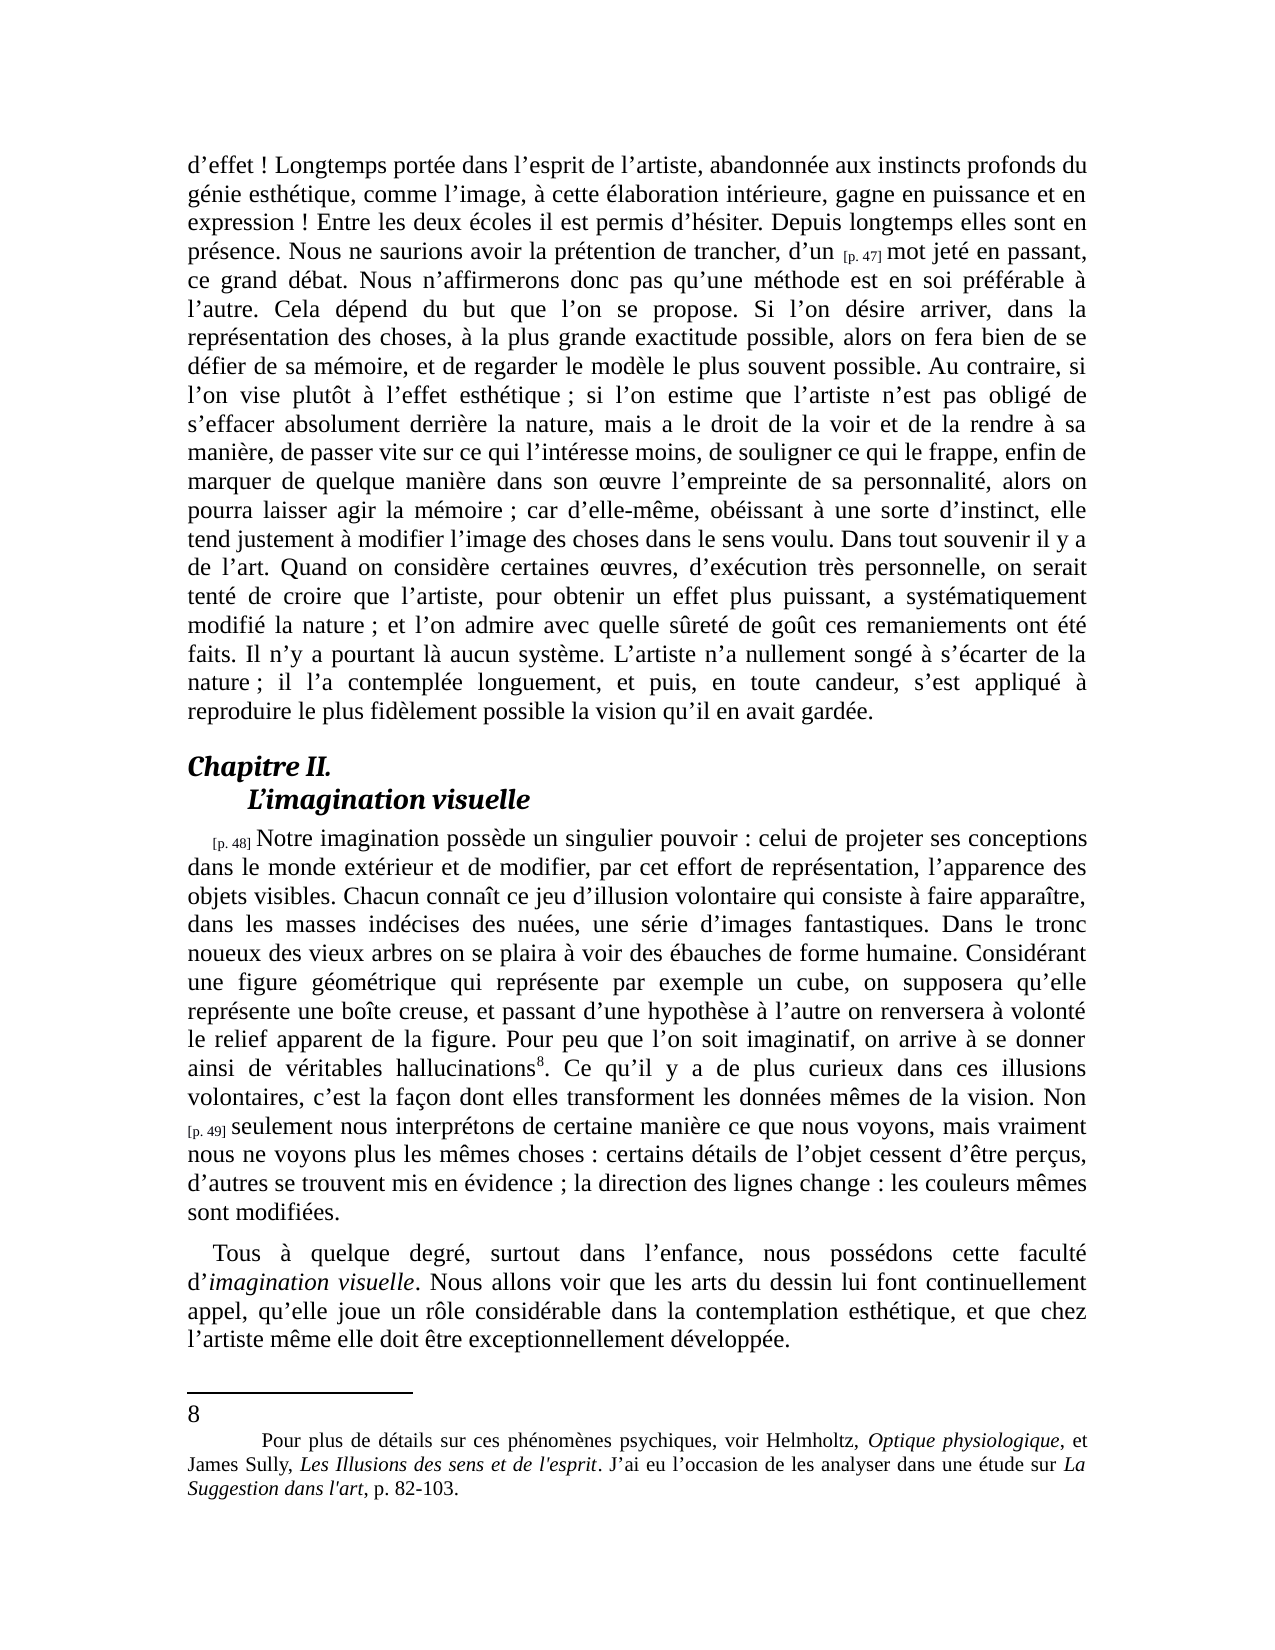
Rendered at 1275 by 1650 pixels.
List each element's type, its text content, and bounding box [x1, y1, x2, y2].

text Pour plus de détails sur ces phénomènes psychiques, voir Helmholtz, Optique physiologique, et James Sully, Les Illusions des sens et de l'esprit. J’ai eu l’occasion de les analyser dans une étude sur La Suggestion dans l'art, p. 82-103. [187, 1428, 1087, 1500]
text Tous à quelque degré, surtout dans l’enfance, nous possédons cette faculté d’imagination visuelle. Nous allons voir que les arts du dessin lui font continuellement appel, qu’elle joue un rôle considérable dans la contemplation esthétique, et que chez l’artiste même elle doit être exceptionnellement développée. [187, 1238, 1087, 1353]
subtitle Chapitre II. L’imagination visuelle [187, 750, 1087, 817]
text [p. 48] Notre imagination possède un singulier pouvoir : celui de projeter ses conceptions dans le monde extérieur et de modifier, par cet effort de représentation, l’apparence des objets visibles. Chacun connaît ce jeu d’illusion volontaire qui consiste à faire apparaître, dans les masses indécises des nuées, une série d’images fantastiques. Dans le tronc noueux des vieux arbres on se plaira à voir des ébauches de forme humaine. Considérant une figure géométrique qui représente par exemple un cube, on supposera qu’elle représente une boîte creuse, et passant d’une hypothèse à l’autre on renversera à volonté le relief apparent de la figure. Pour peu que l’on soit imaginatif, on arrive à se donner ainsi de véritables hallucinations. Ce qu’il y a de plus curieux dans ces illusions volontaires, c’est la façon dont elles transforment les données mêmes de la vision. Non [p. 49] seulement nous interprétons de certaine manière ce que nous voyons, mais vraiment nous ne voyons plus les mêmes choses : certains détails de l’objet cessent d’être perçus, d’autres se trouvent mis en évidence ; la direction des lignes change : les couleurs mêmes sont modifiées. [187, 823, 1087, 1226]
text d’effet ! Longtemps portée dans l’esprit de l’artiste, abandonnée aux instincts profonds du génie esthétique, comme l’image, à cette élaboration intérieure, gagne en puissance et en expression ! Entre les deux écoles il est permis d’hésiter. Depuis longtemps elles sont en présence. Nous ne saurions avoir la prétention de trancher, d’un [p. 47] mot jeté en passant, ce grand débat. Nous n’affirmerons donc pas qu’une méthode est en soi préférable à l’autre. Cela dépend du but que l’on se propose. Si l’on désire arriver, dans la représentation des choses, à la plus grande exactitude possible, alors on fera bien de se défier de sa mémoire, et de regarder le modèle le plus souvent possible. Au contraire, si l’on vise plutôt à l’effet esthétique ; si l’on estime que l’artiste n’est pas obligé de s’effacer absolument derrière la nature, mais a le droit de la voir et de la rendre à sa manière, de passer vite sur ce qui l’intéresse moins, de souligner ce qui le frappe, enfin de marquer de quelque manière dans son œuvre l’empreinte de sa personnalité, alors on pourra laisser agir la mémoire ; car d’elle-même, obéissant à une sorte d’instinct, elle tend justement à modifier l’image des choses dans le sens voulu. Dans tout souvenir il y a de l’art. Quand on considère certaines œuvres, d’exécution très personnelle, on serait tenté de croire que l’artiste, pour obtenir un effet plus puissant, a systématiquement modifié la nature ; et l’on admire avec quelle sûreté de goût ces remaniements ont été faits. Il n’y a pourtant là aucun système. L’artiste n’a nullement songé à s’écarter de la nature ; il l’a contemplée longuement, et puis, en toute candeur, s’est appliqué à reproduire le plus fidèlement possible la vision qu’il en avait gardée. [187, 150, 1087, 725]
